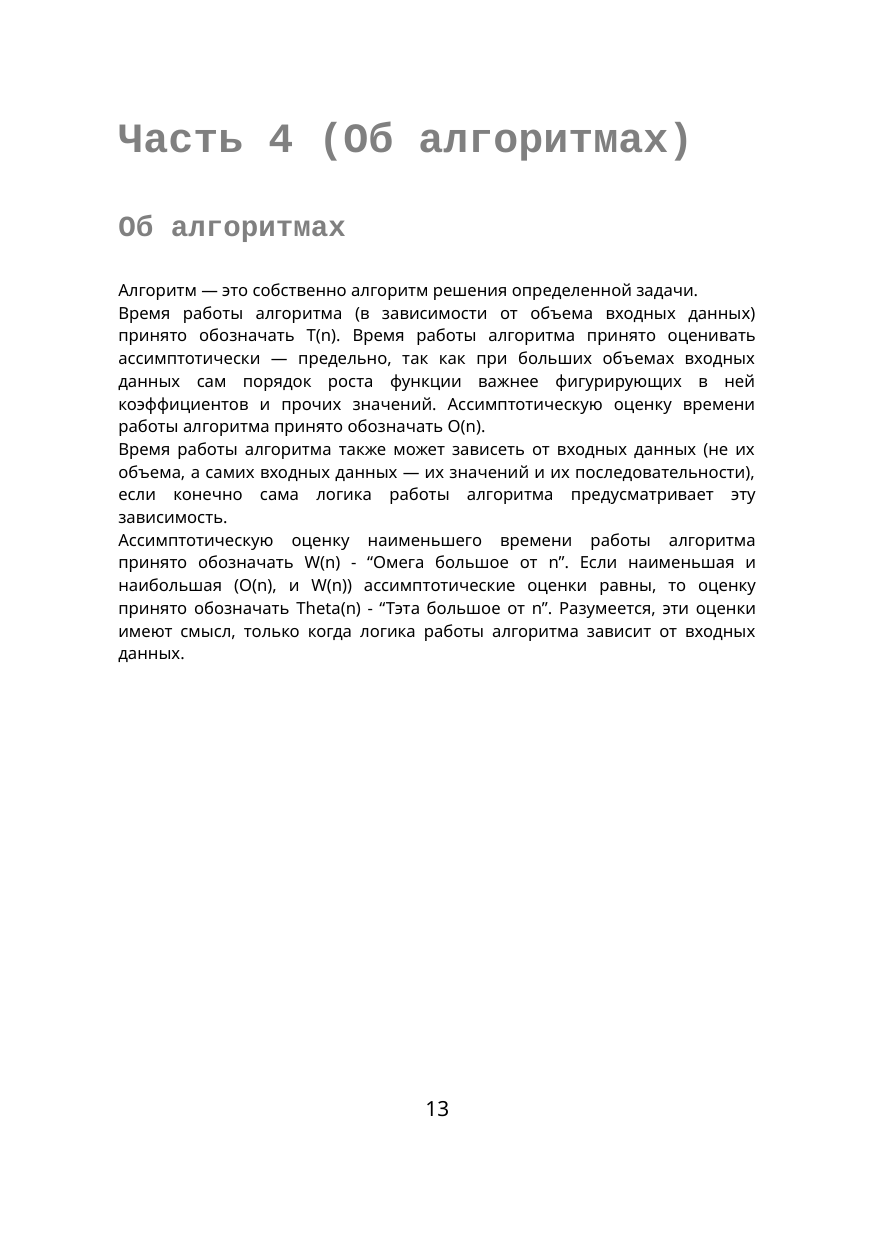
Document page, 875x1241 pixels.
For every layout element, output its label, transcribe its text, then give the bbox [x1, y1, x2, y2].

text Время работы алгоритма также может зависеть от входных данных (не их объема, а самих входных данных — их значений и их последовательности), если конечно сама логика работы алгоритма предусматривает эту зависимость. [118, 437, 756, 528]
text Время работы алгоритма (в зависимости от объема входных данных) принято обозначать T(n). Время работы алгоритма принято оценивать ассимптотически — предельно, так как при больших объемах входных данных сам порядок роста функции важнее фигурирующих в ней коэффициентов и прочих значений. Ассимптотическую оценку времени работы алгоритма принято обозначать O(n). [118, 301, 756, 437]
text Об алгоритмах [118, 212, 756, 246]
text Ассимптотическую оценку наименьшего времени работы алгоритма принято обозначать W(n) - “Омега большое от n”. Если наименьшая и наибольшая (O(n), и W(n)) ассимптотические оценки равны, то оценку принято обозначать Theta(n) - “Тэта большое от n”. Разумеется, эти оценки имеют смысл, только когда логика работы алгоритма зависит от входных данных. [118, 528, 756, 664]
text Часть 4 (Об алгоритмах) [118, 118, 756, 165]
text Алгоритм — это собственно алгоритм решения определенной задачи. [118, 278, 756, 301]
